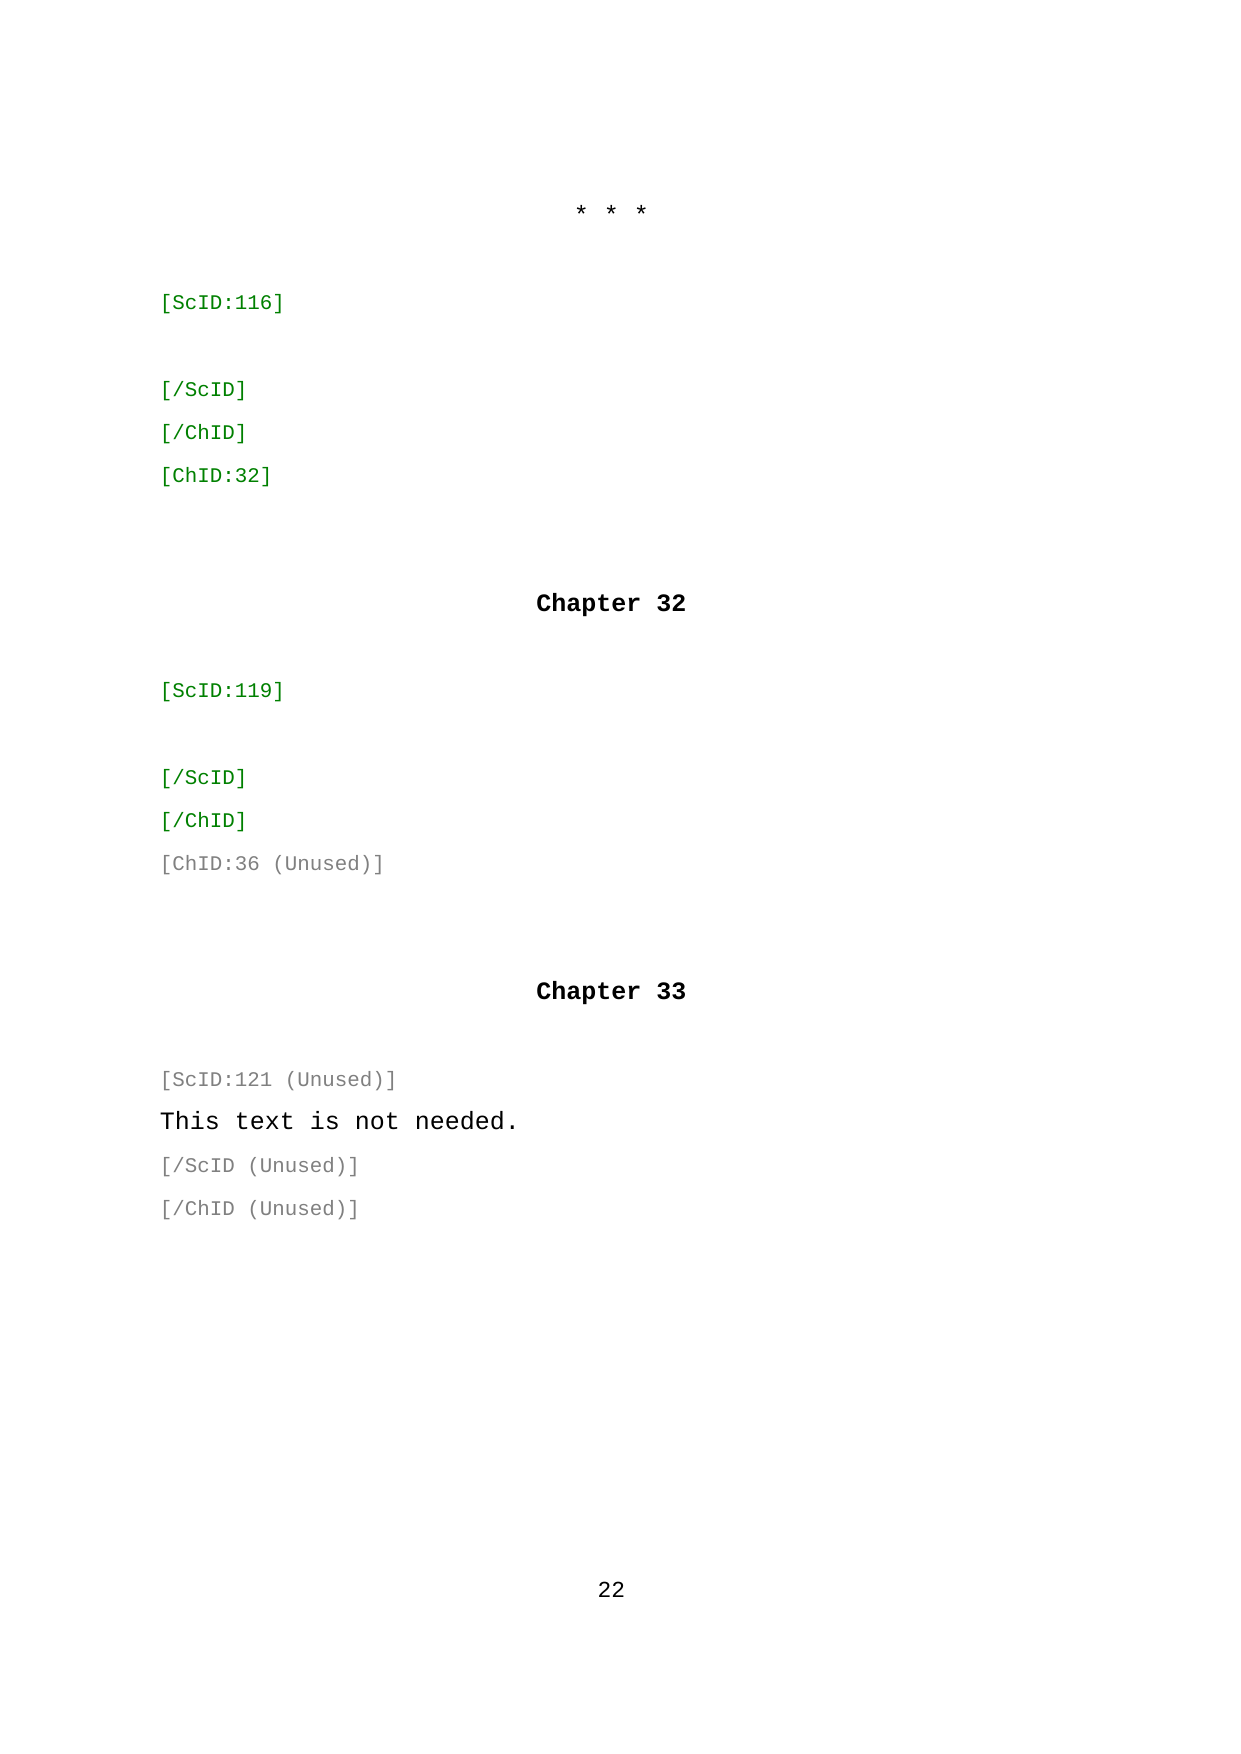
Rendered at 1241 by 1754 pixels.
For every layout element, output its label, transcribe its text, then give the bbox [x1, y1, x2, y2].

text This text is not needed. [159, 1094, 1063, 1138]
text [ScID:119] [159, 663, 1063, 706]
text [ChID:32] [159, 448, 1063, 491]
text [/ChID (Unused)] [159, 1181, 1063, 1224]
subtitle Chapter 33 [159, 965, 1063, 1008]
text [/ScID] [159, 749, 1063, 793]
text [/ChID] [159, 793, 1063, 836]
subtitle * * * [159, 189, 1063, 232]
subtitle Chapter 32 [159, 577, 1063, 620]
text [/ScID] [159, 361, 1063, 404]
text [ScID:116] [159, 275, 1063, 318]
text [ScID:121 (Unused)] [159, 1051, 1063, 1094]
text [/ScID (Unused)] [159, 1138, 1063, 1181]
text [ChID:36 (Unused)] [159, 836, 1063, 879]
text [/ChID] [159, 404, 1063, 448]
